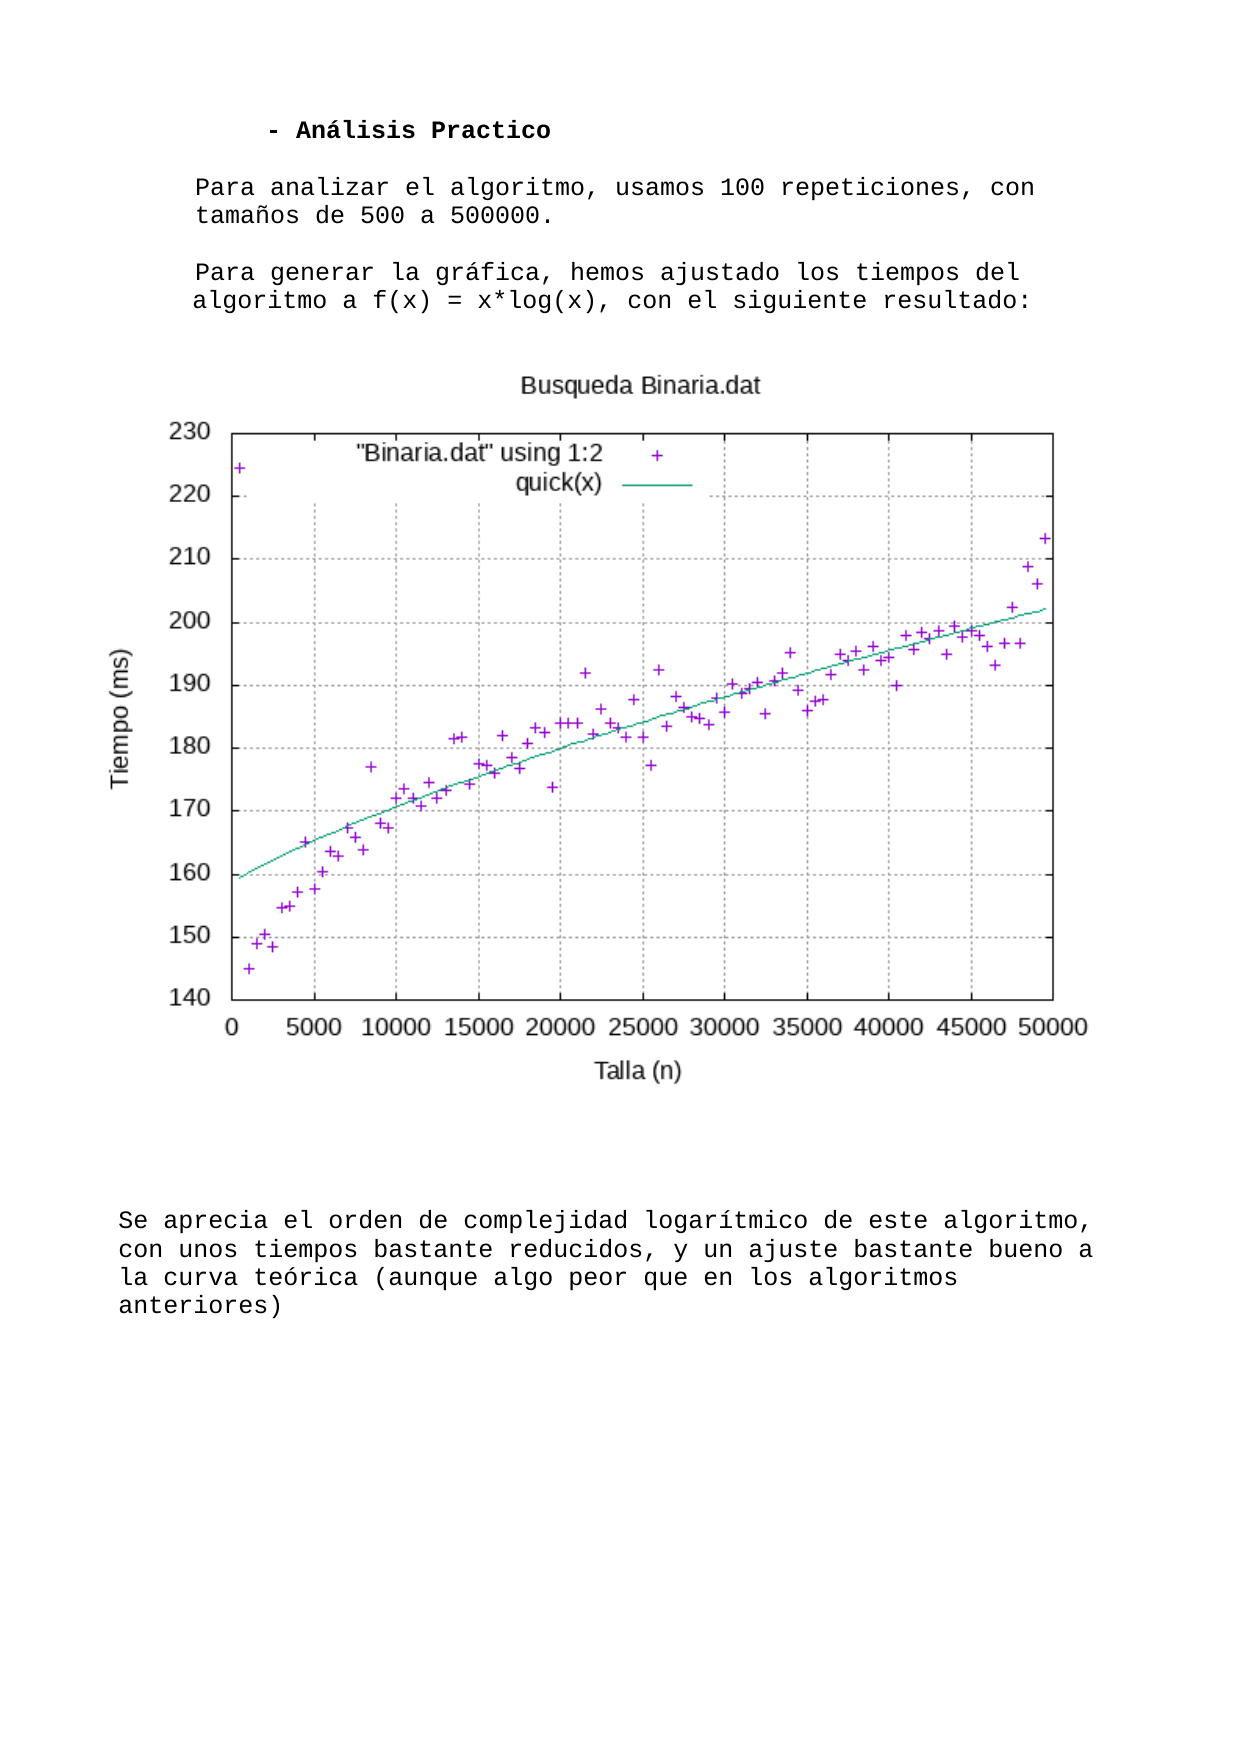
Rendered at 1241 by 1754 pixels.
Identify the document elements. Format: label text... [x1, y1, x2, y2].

text Para generar la gráfica, hemos ajustado los tiempos del algoritmo a f(x) = x*log(x), con el siguiente resultado: [118, 260, 1123, 316]
text Para analizar el algoritmo, usamos 100 repeticiones, con tamaños de 500 a 500000. [195, 175, 1123, 231]
text Se aprecia el orden de complejidad logarítmico de este algoritmo, con unos tiempos bastante reducidos, y un ajuste bastante bueno a la curva teórica (aunque algo peor que en los algoritmos anteriores) [118, 1208, 1123, 1321]
picture [100, 344, 1100, 1095]
text - Análisis Practico [266, 118, 1123, 146]
